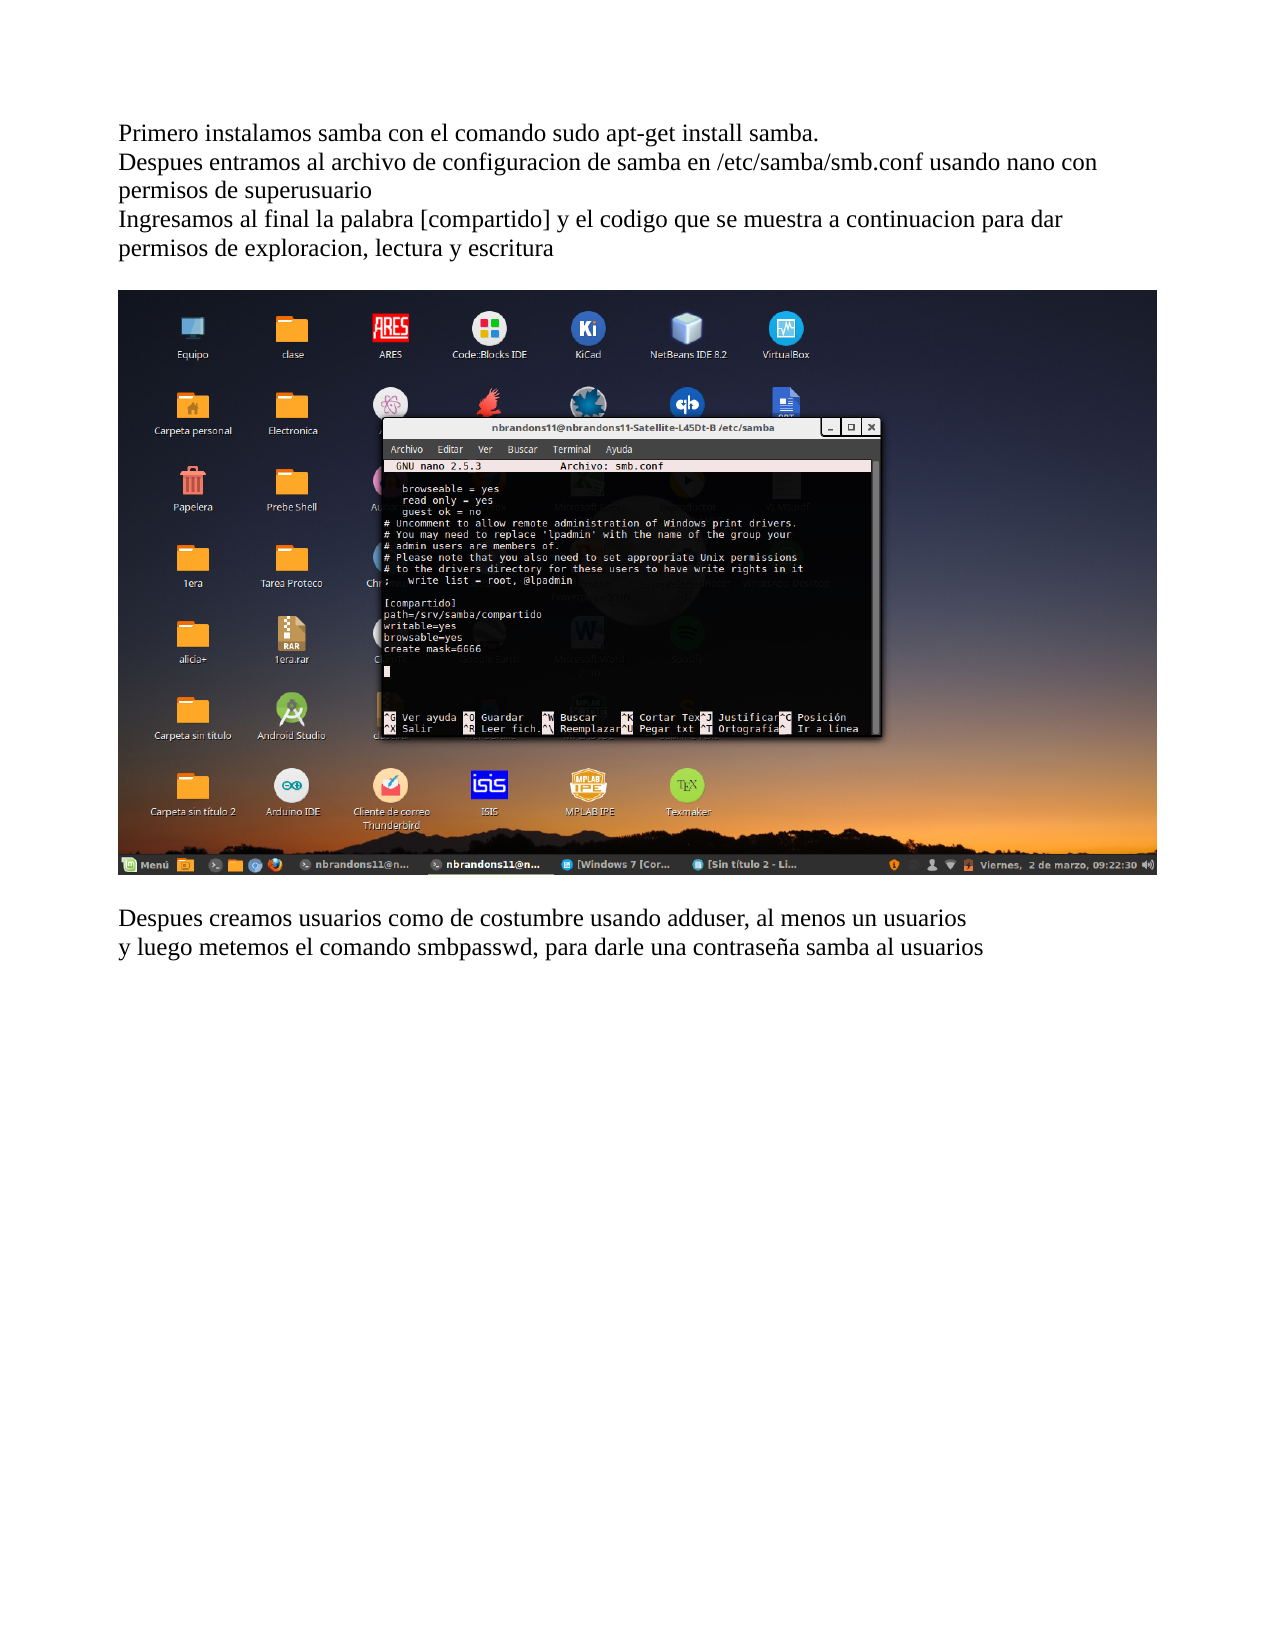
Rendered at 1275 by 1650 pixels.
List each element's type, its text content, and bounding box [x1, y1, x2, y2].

text Despues entramos al archivo de configuracion de samba en /etc/samba/smb.conf usando nano con permisos de superusuario [118, 147, 1157, 204]
text Ingresamos al final la palabra [compartido] y el codigo que se muestra a continuacion para dar permisos de exploracion, lectura y escritura [118, 204, 1157, 262]
text Despues creamos usuarios como de costumbre usando adduser, al menos un usuarios [118, 903, 1157, 932]
picture [118, 290, 1157, 875]
text y luego metemos el comando smbpasswd, para darle una contraseña samba al usuarios [118, 932, 1157, 961]
text Primero instalamos samba con el comando sudo apt-get install samba. [118, 118, 1157, 147]
